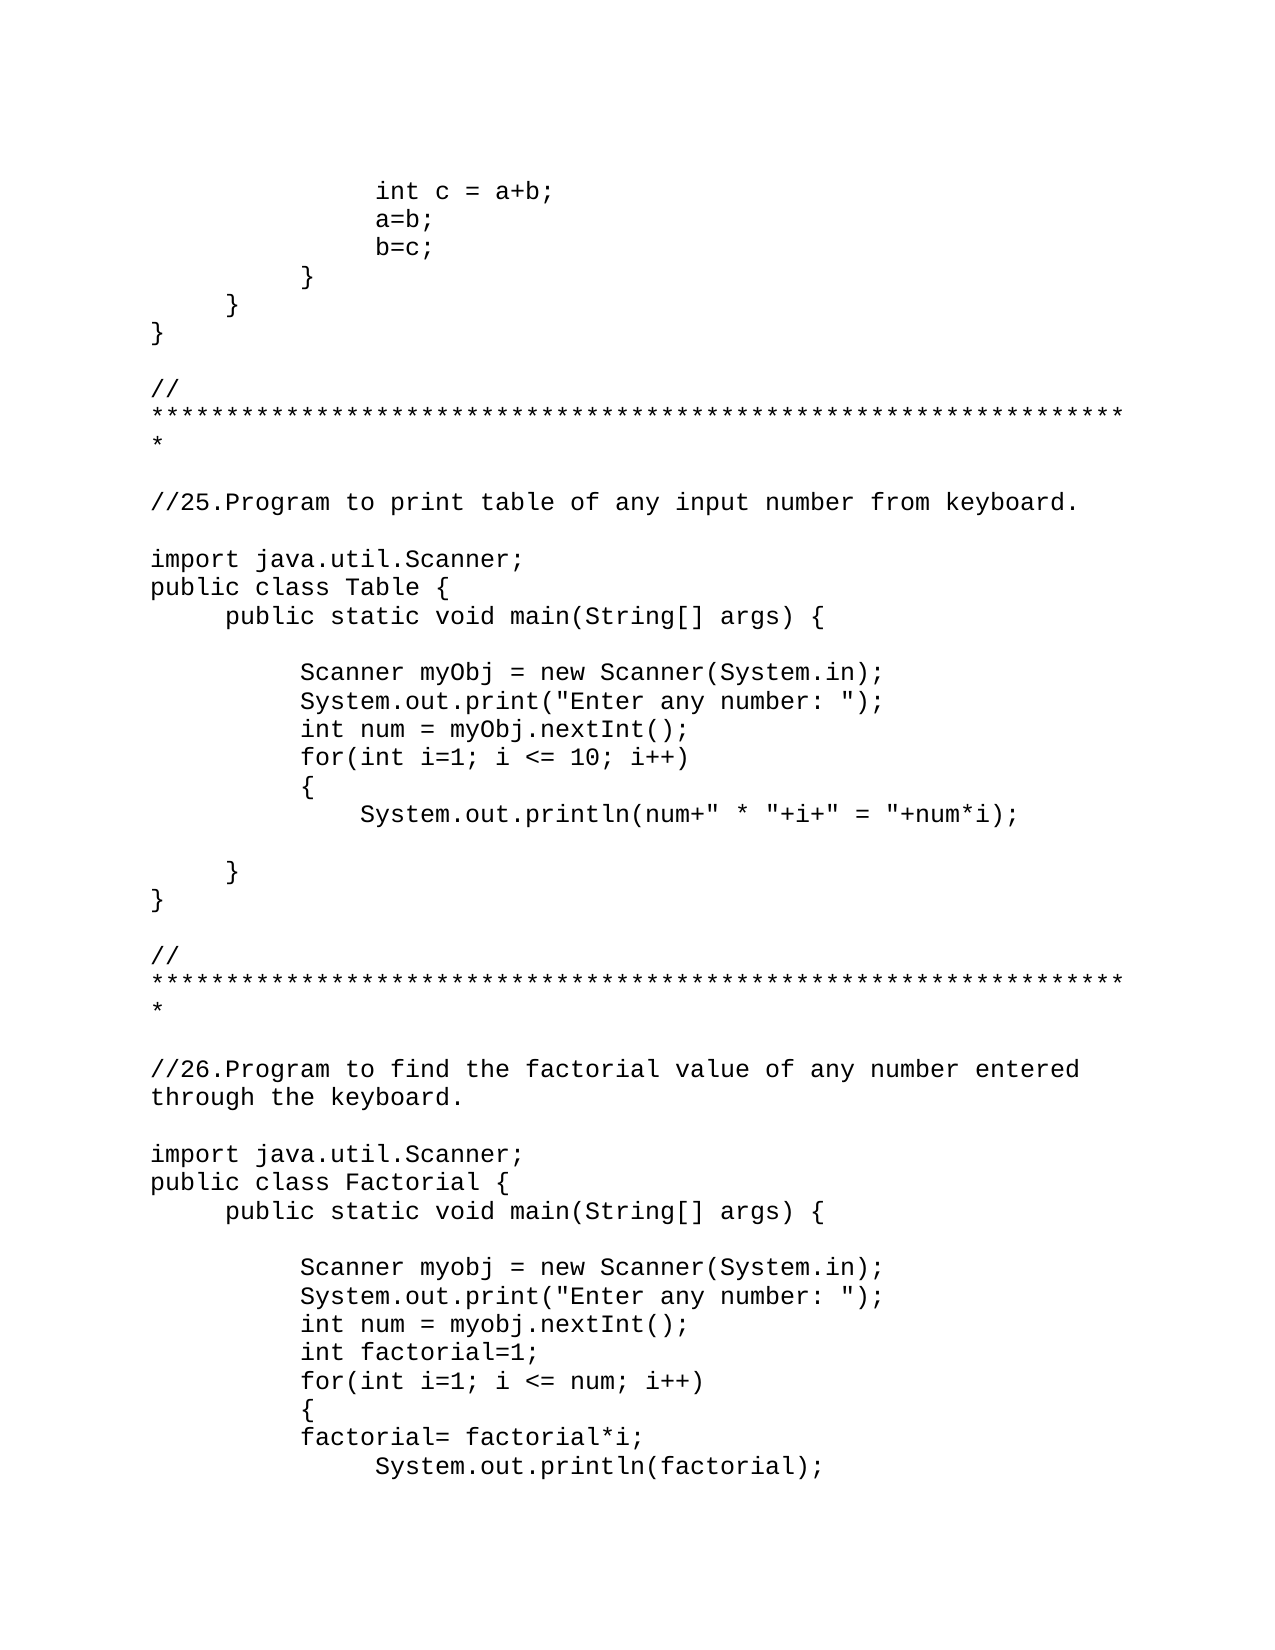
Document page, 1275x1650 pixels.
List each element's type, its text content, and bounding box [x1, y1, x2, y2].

text //25.Program to print table of any input number from keyboard. [150, 490, 1125, 518]
text } [150, 858, 1125, 887]
text Scanner myobj = new Scanner(System.in); [150, 1255, 1125, 1283]
text Scanner myObj = new Scanner(System.in); [150, 660, 1125, 688]
text } [150, 263, 1125, 292]
text factorial= factorial*i; [150, 1425, 1125, 1453]
text System.out.print("Enter any number: "); [150, 1283, 1125, 1312]
text System.out.println(factorial); [150, 1453, 1125, 1482]
text //26.Program to find the factorial value of any number entered through the keyboard. [150, 1057, 1125, 1113]
text for(int i=1; i <= num; i++) [150, 1368, 1125, 1397]
text int num = myobj.nextInt(); [150, 1312, 1125, 1340]
text public class Table { [150, 575, 1125, 603]
text //****************************************************************** [150, 377, 1125, 462]
text import java.util.Scanner; [150, 547, 1125, 575]
text int c = a+b; [150, 178, 1125, 207]
text a=b; [150, 207, 1125, 235]
text public static void main(String[] args) { [150, 1198, 1125, 1227]
text } [150, 292, 1125, 320]
text for(int i=1; i <= 10; i++) [150, 745, 1125, 773]
text public static void main(String[] args) { [150, 603, 1125, 632]
text { [150, 773, 1125, 802]
text } [150, 887, 1125, 915]
text System.out.println(num+" * "+i+" = "+num*i); [150, 802, 1125, 830]
text import java.util.Scanner; [150, 1142, 1125, 1170]
text { [150, 1397, 1125, 1425]
text int factorial=1; [150, 1340, 1125, 1368]
text } [150, 320, 1125, 348]
text int num = myObj.nextInt(); [150, 717, 1125, 745]
text b=c; [150, 235, 1125, 263]
text //****************************************************************** [150, 943, 1125, 1028]
text System.out.print("Enter any number: "); [150, 688, 1125, 717]
text public class Factorial { [150, 1170, 1125, 1198]
